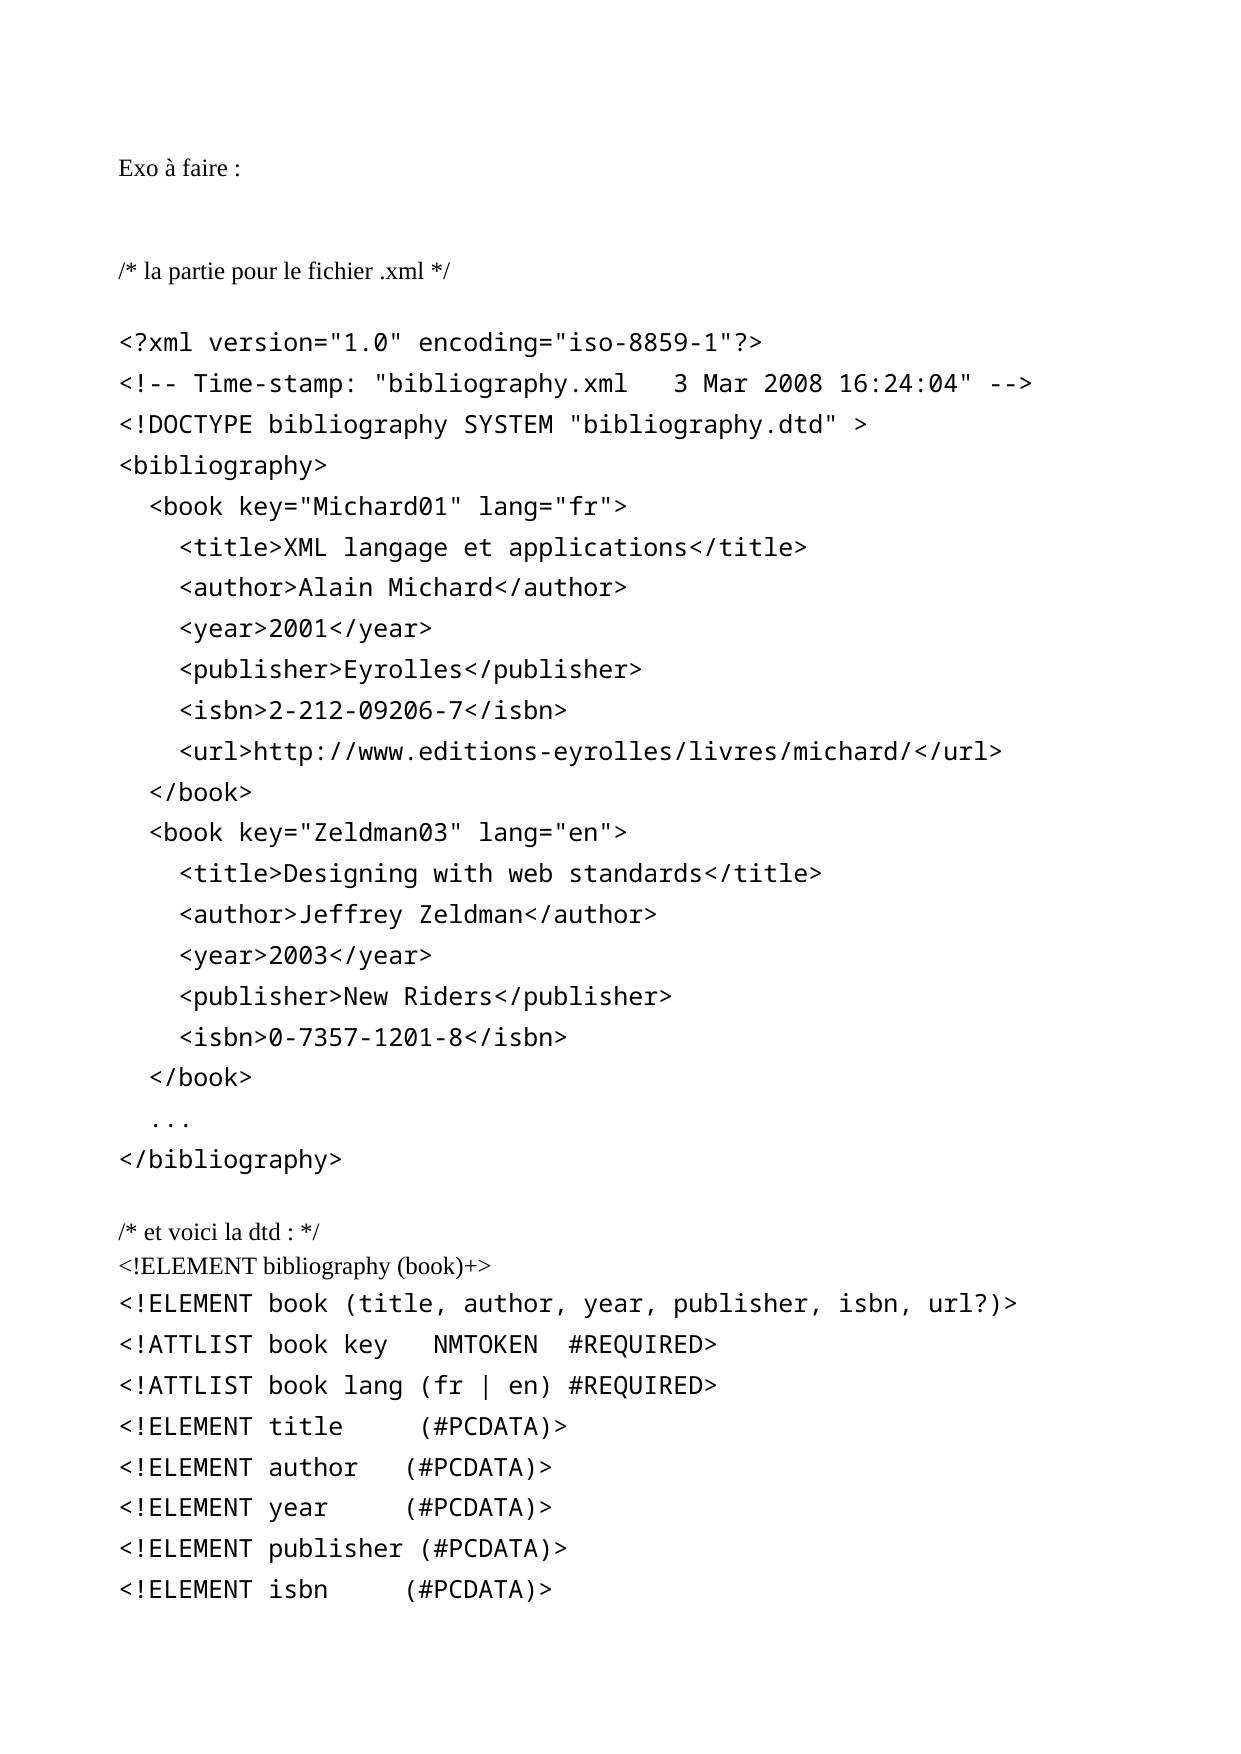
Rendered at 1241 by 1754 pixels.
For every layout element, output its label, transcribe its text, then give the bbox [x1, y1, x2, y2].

text <title>Designing with web standards</title> [118, 856, 1240, 890]
text <author>Alain Michard</author> [118, 570, 1240, 604]
text /* et voici la dtd : */ [118, 1217, 1240, 1246]
text <book key="Zeldman03" lang="en"> [118, 815, 1240, 849]
text <publisher>Eyrolles</publisher> [118, 652, 1240, 686]
text </bibliography> [118, 1142, 1240, 1176]
text <url>http://www.editions-eyrolles/livres/michard/</url> [118, 733, 1240, 767]
text <year>2003</year> [118, 937, 1240, 972]
text <!ELEMENT year (#PCDATA)> [118, 1490, 1240, 1524]
text <!ATTLIST book key NMTOKEN #REQUIRED> [118, 1327, 1240, 1361]
text </book> [118, 1060, 1240, 1094]
text <isbn>0-7357-1201-8</isbn> [118, 1019, 1240, 1053]
text <!DOCTYPE bibliography SYSTEM "bibliography.dtd" > [118, 407, 1240, 441]
text <publisher>New Riders</publisher> [118, 978, 1240, 1012]
text <!ATTLIST book lang (fr | en) #REQUIRED> [118, 1368, 1240, 1402]
text /* la partie pour le fichier .xml */ [118, 256, 1240, 285]
text <isbn>2-212-09206-7</isbn> [118, 692, 1240, 727]
text <book key="Michard01" lang="fr"> [118, 488, 1240, 522]
text <!-- Time-stamp: "bibliography.xml 3 Mar 2008 16:24:04" --> [118, 366, 1240, 400]
text <title>XML langage et applications</title> [118, 529, 1240, 563]
text <?xml version="1.0" encoding="iso-8859-1"?> [118, 325, 1240, 359]
text ... [118, 1101, 1240, 1135]
text <author>Jeffrey Zeldman</author> [118, 897, 1240, 931]
text <!ELEMENT isbn (#PCDATA)> [118, 1572, 1240, 1606]
text <year>2001</year> [118, 611, 1240, 645]
text <!ELEMENT author (#PCDATA)> [118, 1449, 1240, 1483]
text <!ELEMENT book (title, author, year, publisher, isbn, url?)> [118, 1286, 1240, 1320]
text </book> [118, 774, 1240, 808]
text <bibliography> [118, 447, 1240, 482]
text <!ELEMENT title (#PCDATA)> [118, 1408, 1240, 1442]
text <!ELEMENT bibliography (book)+> [118, 1251, 1240, 1280]
text Exo à faire : [118, 153, 1240, 181]
text <!ELEMENT publisher (#PCDATA)> [118, 1531, 1240, 1565]
